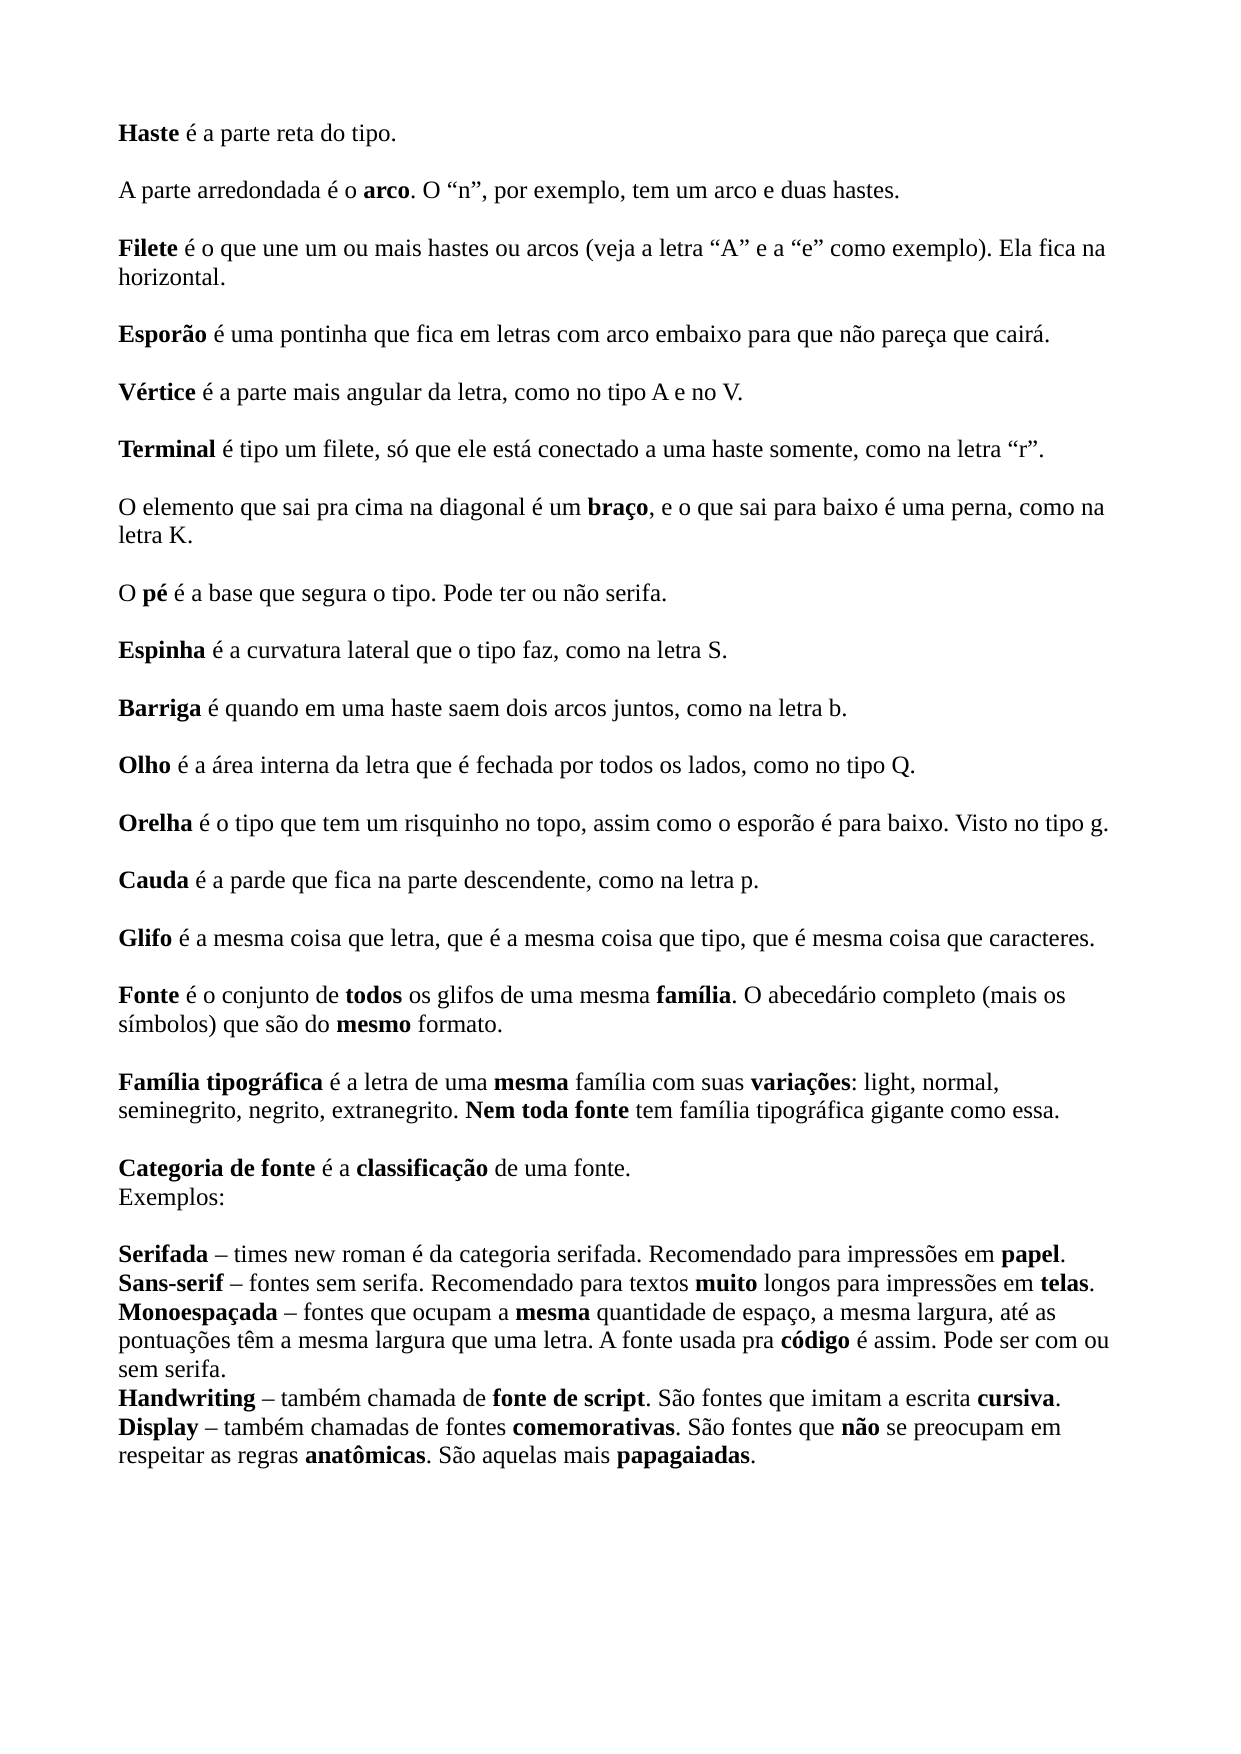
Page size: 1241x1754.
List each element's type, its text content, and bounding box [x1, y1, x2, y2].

text Orelha é o tipo que tem um risquinho no topo, assim como o esporão é para baixo. Visto no tipo g. [118, 808, 1122, 837]
text Vértice é a parte mais angular da letra, como no tipo A e no V. [118, 377, 1122, 406]
text Família tipográfica é a letra de uma mesma família com suas variações: light, normal, seminegrito, negrito, extranegrito. Nem toda fonte tem família tipográfica gigante como essa. [118, 1067, 1122, 1124]
text Filete é o que une um ou mais hastes ou arcos (veja a letra “A” e a “e” como exemplo). Ela fica na horizontal. [118, 233, 1122, 291]
text Display – também chamadas de fontes comemorativas. São fontes que não se preocupam em respeitar as regras anatômicas. São aquelas mais papagaiadas. [118, 1412, 1122, 1469]
text Cauda é a parde que fica na parte descendente, como na letra p. [118, 866, 1122, 894]
text Exemplos: [118, 1182, 1122, 1211]
text Olho é a área interna da letra que é fechada por todos os lados, como no tipo Q. [118, 751, 1122, 779]
text Barriga é quando em uma haste saem dois arcos juntos, como na letra b. [118, 693, 1122, 722]
text Espinha é a curvatura lateral que o tipo faz, como na letra S. [118, 636, 1122, 664]
text Esporão é uma pontinha que fica em letras com arco embaixo para que não pareça que cairá. [118, 319, 1122, 348]
text Sans-serif – fontes sem serifa. Recomendado para textos muito longos para impressões em telas. [118, 1268, 1122, 1297]
text Handwriting – também chamada de fonte de script. São fontes que imitam a escrita cursiva. [118, 1383, 1122, 1412]
text Categoria de fonte é a classificação de uma fonte. [118, 1153, 1122, 1182]
text Haste é a parte reta do tipo. [118, 118, 1122, 147]
text Terminal é tipo um filete, só que ele está conectado a uma haste somente, como na letra “r”. [118, 434, 1122, 463]
text A parte arredondada é o arco. O “n”, por exemplo, tem um arco e duas hastes. [118, 176, 1122, 204]
text Serifada – times new roman é da categoria serifada. Recomendado para impressões em papel. [118, 1239, 1122, 1268]
text O pé é a base que segura o tipo. Pode ter ou não serifa. [118, 578, 1122, 607]
text Glifo é a mesma coisa que letra, que é a mesma coisa que tipo, que é mesma coisa que caracteres. [118, 923, 1122, 952]
text Monoespaçada – fontes que ocupam a mesma quantidade de espaço, a mesma largura, até as pontuações têm a mesma largura que uma letra. A fonte usada pra código é assim. Pode ser com ou sem serifa. [118, 1297, 1122, 1383]
text Fonte é o conjunto de todos os glifos de uma mesma família. O abecedário completo (mais os símbolos) que são do mesmo formato. [118, 981, 1122, 1038]
text O elemento que sai pra cima na diagonal é um braço, e o que sai para baixo é uma perna, como na letra K. [118, 492, 1122, 549]
